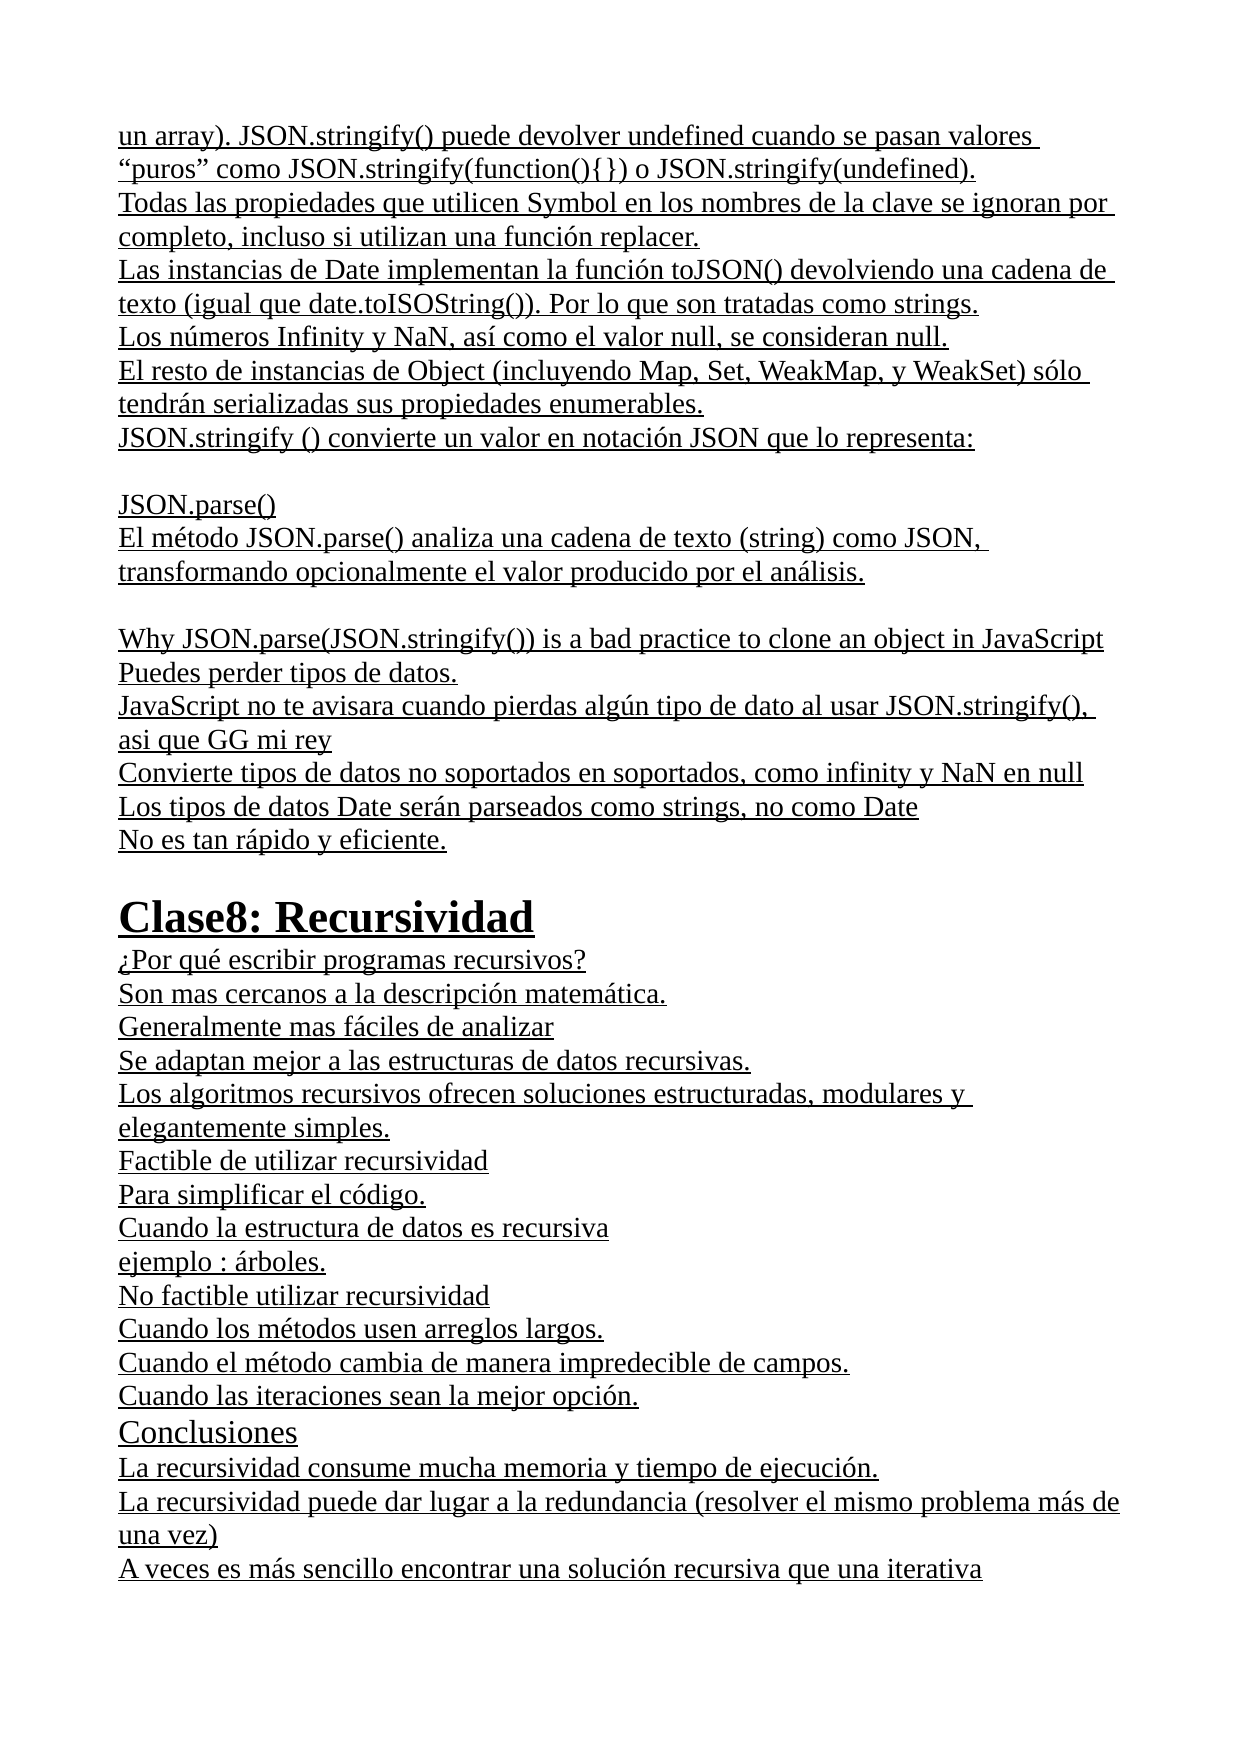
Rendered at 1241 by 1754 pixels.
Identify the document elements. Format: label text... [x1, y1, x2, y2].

text ¿Por qué escribir programas recursivos? [118, 942, 1122, 976]
text La recursividad consume mucha memoria y tiempo de ejecución. [118, 1450, 1122, 1484]
text JSON.stringify () convierte un valor en notación JSON que lo representa: [118, 420, 1122, 453]
text ejemplo : árboles. [118, 1244, 1122, 1278]
text El resto de instancias de Object (incluyendo Map, Set, WeakMap, y WeakSet) sólo tendrán serializadas sus propiedades enumerables. [118, 353, 1122, 420]
text Los tipos de datos Date serán parseados como strings, no como Date [118, 789, 1122, 822]
text No factible utilizar recursividad [118, 1278, 1122, 1311]
text Cuando las iteraciones sean la mejor opción. [118, 1378, 1122, 1412]
text Cuando el método cambia de manera impredecible de campos. [118, 1345, 1122, 1378]
text Los algoritmos recursivos ofrecen soluciones estructuradas, modulares y elegantemente simples. [118, 1076, 1122, 1143]
text No es tan rápido y eficiente. [118, 822, 1122, 856]
text Son mas cercanos a la descripción matemática. [118, 976, 1122, 1009]
text Generalmente mas fáciles de analizar [118, 1009, 1122, 1043]
text A veces es más sencillo encontrar una solución recursiva que una iterativa [118, 1551, 1122, 1584]
text Las instancias de Date implementan la función toJSON() devolviendo una cadena de texto (igual que date.toISOString()). Por lo que son tratadas como strings. [118, 252, 1122, 319]
text Cuando la estructura de datos es recursiva [118, 1211, 1122, 1244]
text Cuando los métodos usen arreglos largos. [118, 1311, 1122, 1345]
text Conclusiones [118, 1412, 1122, 1450]
text Factible de utilizar recursividad [118, 1143, 1122, 1177]
text JSON.parse() [118, 487, 1122, 521]
text un array). JSON.stringify() puede devolver undefined cuando se pasan valores “puros” como JSON.stringify(function(){}) o JSON.stringify(undefined). [118, 118, 1122, 185]
text El método JSON.parse() analiza una cadena de texto (string) como JSON, transformando opcionalmente el valor producido por el análisis. [118, 521, 1122, 588]
text Puedes perder tipos de datos. [118, 655, 1122, 688]
text Convierte tipos de datos no soportados en soportados, como infinity y NaN en null [118, 755, 1122, 789]
text La recursividad puede dar lugar a la redundancia (resolver el mismo problema más de una vez) [118, 1484, 1122, 1551]
text Why JSON.parse(JSON.stringify()) is a bad practice to clone an object in JavaScript [118, 621, 1122, 655]
text Se adaptan mejor a las estructuras de datos recursivas. [118, 1043, 1122, 1076]
text Para simplificar el código. [118, 1177, 1122, 1211]
text Clase8: Recursividad [118, 889, 1122, 942]
text Los números Infinity y NaN, así como el valor null, se consideran null. [118, 319, 1122, 353]
text Todas las propiedades que utilicen Symbol en los nombres de la clave se ignoran por completo, incluso si utilizan una función replacer. [118, 185, 1122, 252]
text JavaScript no te avisara cuando pierdas algún tipo de dato al usar JSON.stringify(), asi que GG mi rey [118, 688, 1122, 755]
